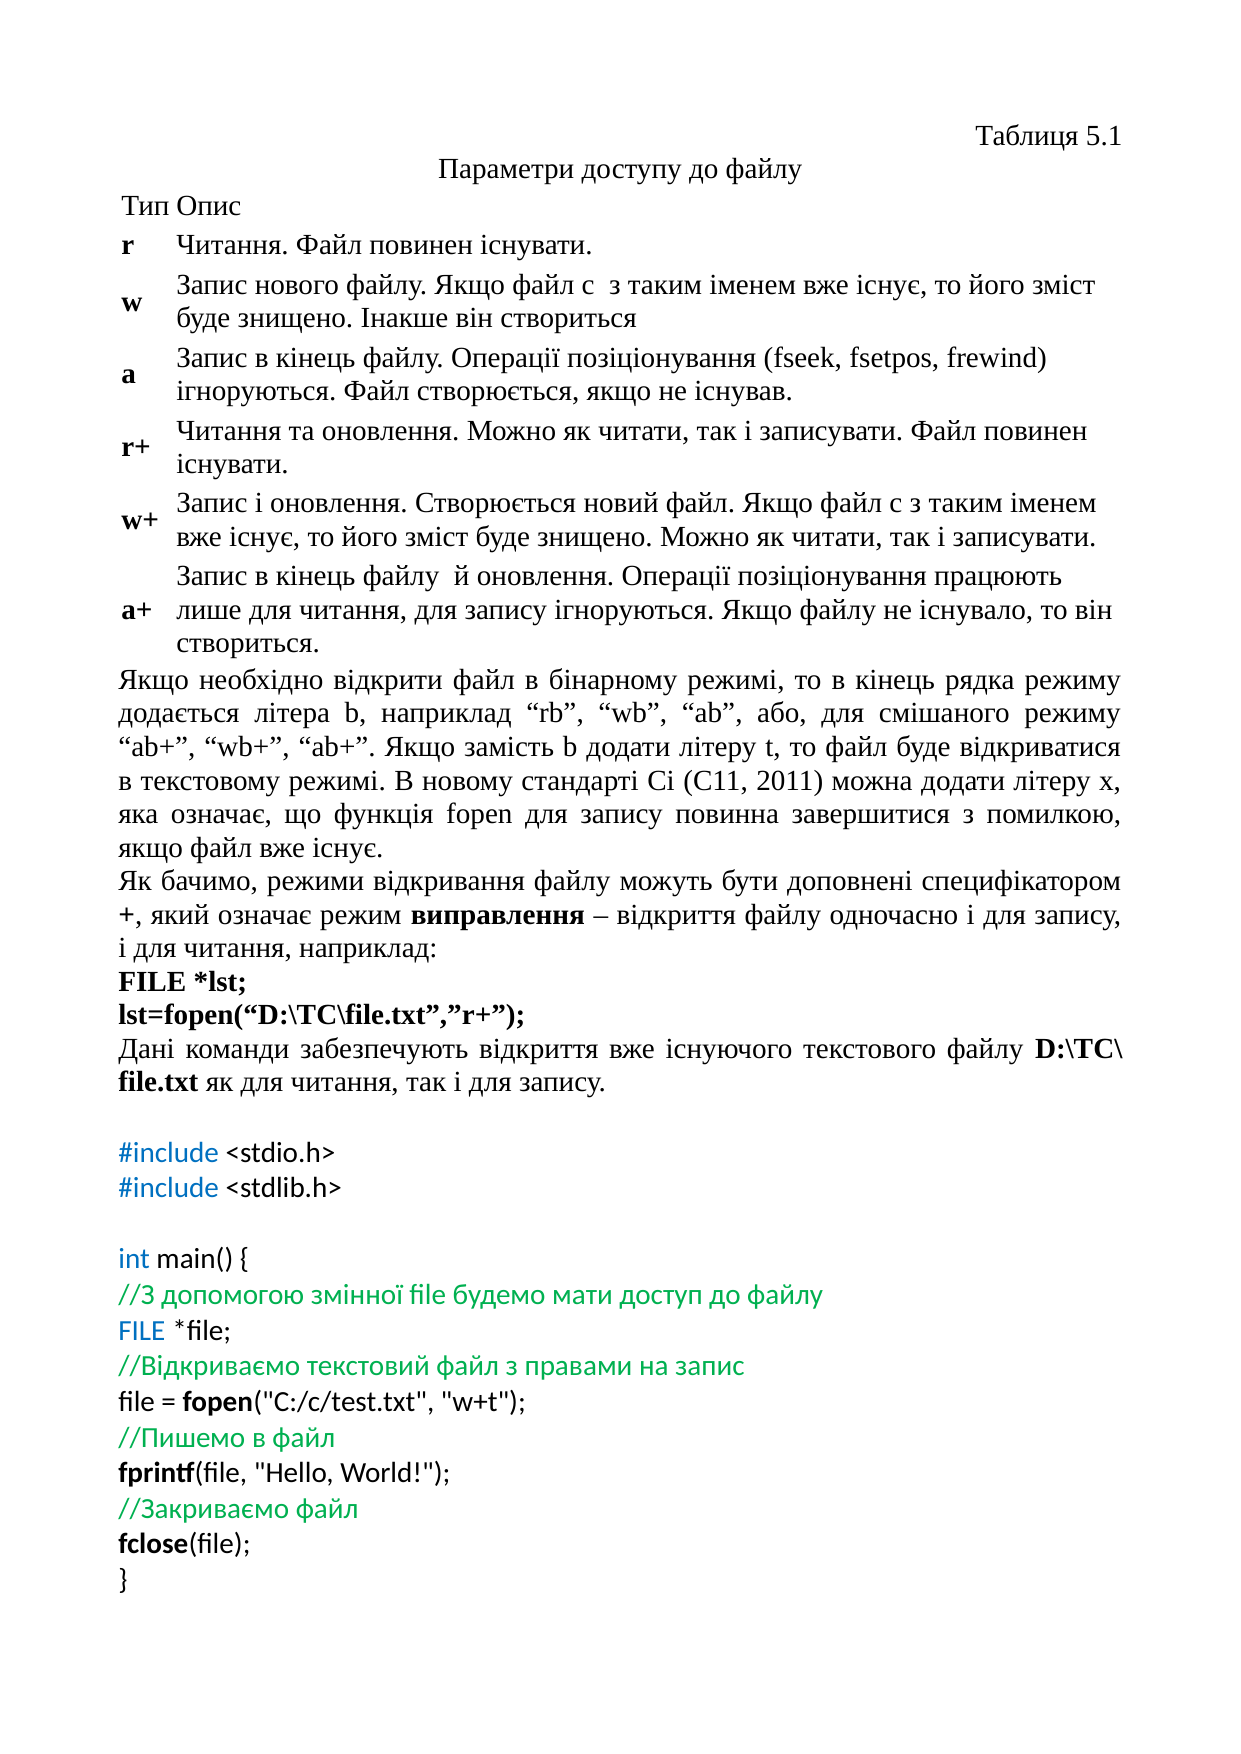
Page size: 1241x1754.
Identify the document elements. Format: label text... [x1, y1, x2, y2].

text //Відкриваємо текстовий файл з правами на запис [118, 1347, 1122, 1383]
text #include <stdio.h> [118, 1134, 1122, 1169]
text FILE *lst; [118, 964, 1122, 997]
text //Пишемо в файл [118, 1419, 1122, 1454]
text lst=fopen(“D:\TC\file.txt”,”r+”); [118, 997, 1122, 1031]
text //З допомогою змінної file будемо мати доступ до файлу [118, 1276, 1122, 1312]
text Параметри доступу до файлу [118, 152, 1122, 185]
text Як бачимо, режими відкривання файлу можуть бути доповнені специфікатором +, який означає режим виправлення – відкриття файлу одночасно і для запису, і для читання, наприклад: [118, 863, 1122, 964]
table_cell Читання та оновлення. Можно як читати, так і записувати. Файл повинен існувати. [173, 410, 1122, 483]
table_cell Читання. Файл повинен існувати. [173, 225, 1122, 264]
table_header Тип [118, 185, 173, 224]
text FILE *file; [118, 1312, 1122, 1347]
table_cell a [118, 337, 173, 410]
table_cell r [118, 225, 173, 264]
text file = fopen("C:/c/test.txt", "w+t"); [118, 1383, 1122, 1419]
text Якщо необхідно відкрити файл в бінарному режимі, то в кінець рядка режиму додається літера b, наприклад “rb”, “wb”, “ab”, або, для смішаного режиму “ab+”, “wb+”, “ab+”. Якщо замість b додати літеру t, то файл буде відкриватися в текстовому режимі. В новому стандарті Сі (С11, 2011) можна додати літеру x, яка означає, що функція fopen для запису повинна завершитися з помилкою, якщо файл вже існує. [118, 662, 1122, 863]
table_cell Запис в кінець файлу й оновлення. Операції позіціонування працюють лише для читання, для запису ігноруються. Якщо файлу не існувало, то він створиться. [173, 556, 1122, 662]
table_cell r+ [118, 410, 173, 483]
table_cell Запис в кінець файлу. Операції позіціонування (fseek, fsetpos, frewind) ігноруються. Файл створюється, якщо не існував. [173, 337, 1122, 410]
table_cell Запис нового файлу. Якщо файл с з таким іменем вже існує, то його зміст буде знищено. Інакше він створиться [173, 264, 1122, 337]
table_cell a+ [118, 556, 173, 662]
table_cell w [118, 264, 173, 337]
text Таблиця 5.1 [118, 118, 1122, 152]
text fclose(file); [118, 1526, 1122, 1561]
text //Закриваємо файл [118, 1490, 1122, 1526]
table_header Опис [173, 185, 1122, 224]
text } [118, 1561, 1122, 1597]
text #include <stdlib.h> [118, 1169, 1122, 1205]
text fprintf(file, "Hello, World!"); [118, 1454, 1122, 1490]
text int main() { [118, 1241, 1122, 1276]
text Дані команди забезпечують відкриття вже існуючого текстового файлу D:\TC\file.txt як для читання, так і для запису. [118, 1031, 1122, 1098]
table_cell Запис і оновлення. Створюється новий файл. Якщо файл с з таким іменем вже існує, то його зміст буде знищено. Можно як читати, так і записувати. [173, 483, 1122, 556]
table_cell w+ [118, 483, 173, 556]
